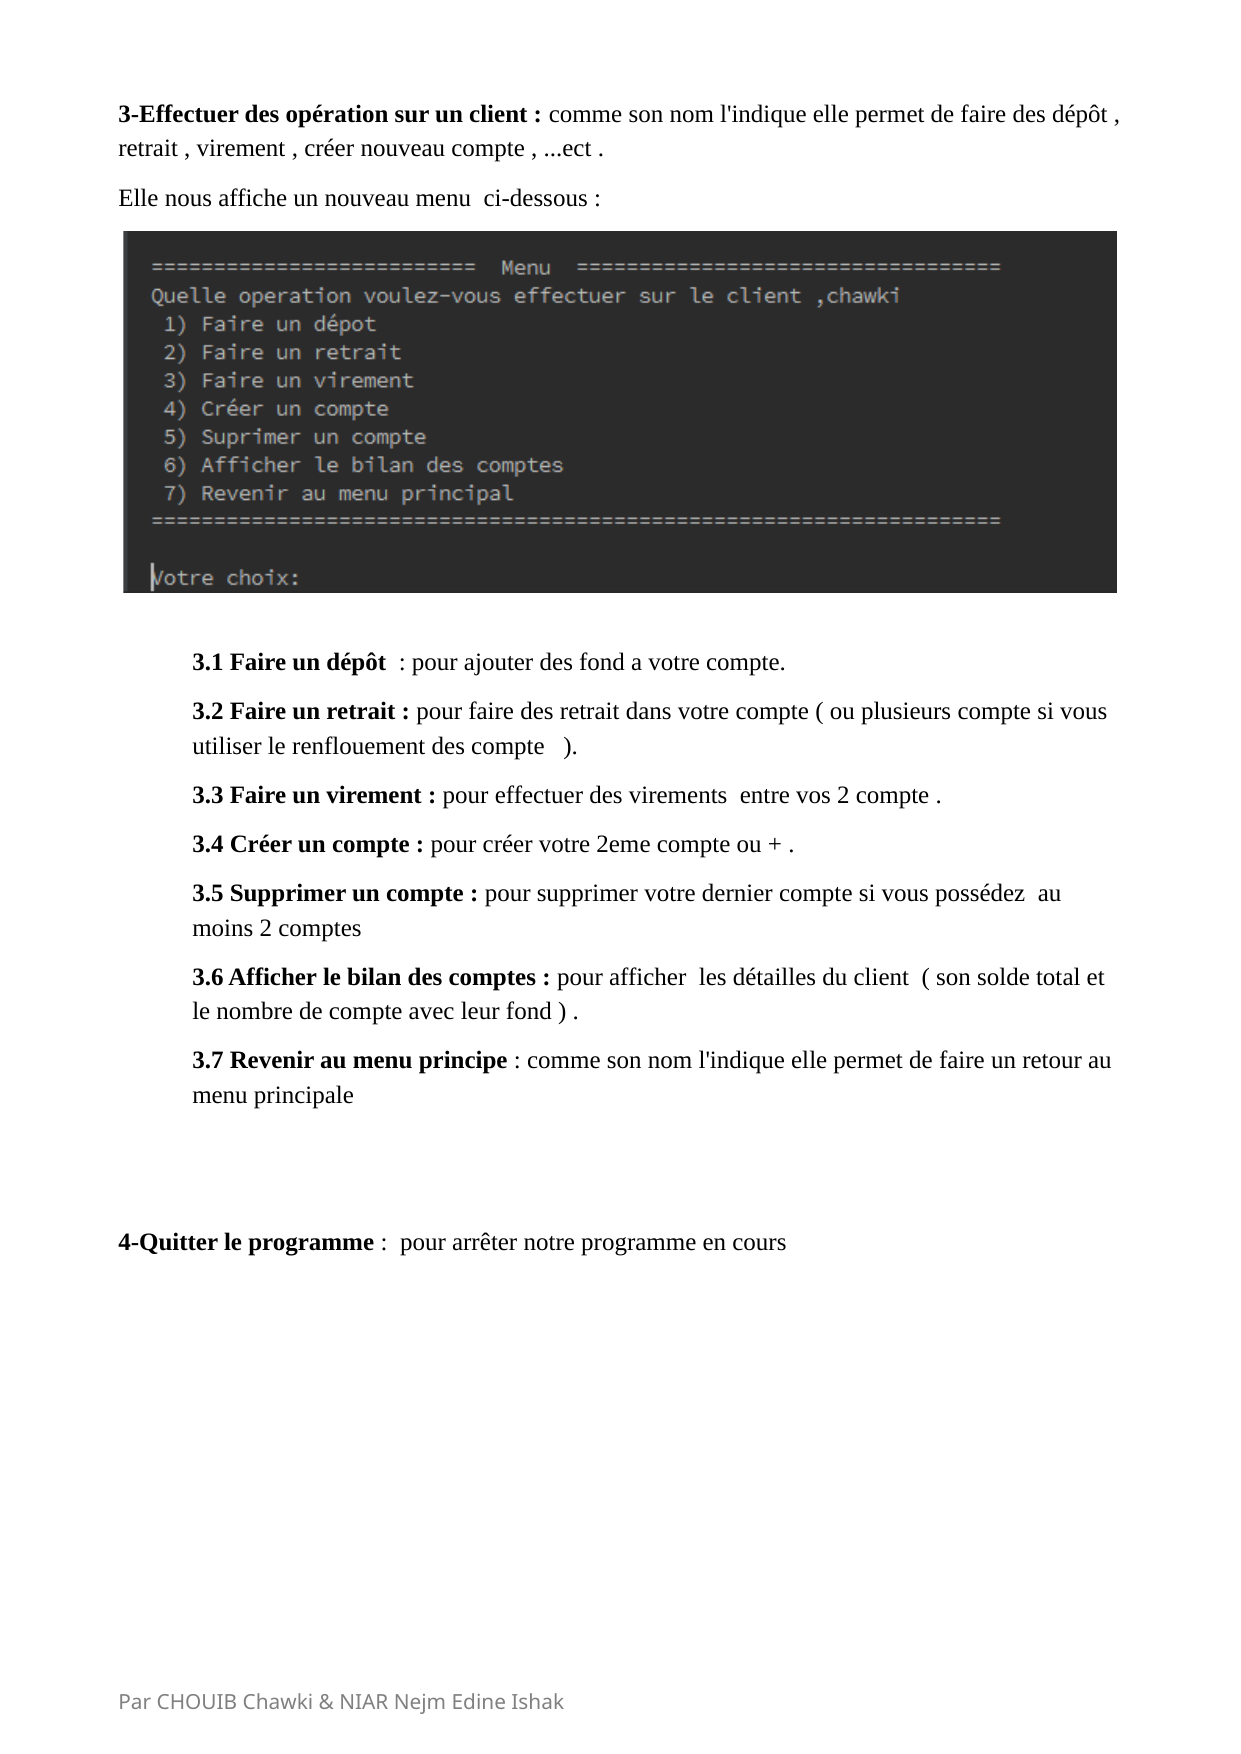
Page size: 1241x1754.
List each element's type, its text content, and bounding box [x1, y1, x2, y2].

text 3.6 Afficher le bilan des comptes : pour afficher les détailles du client ( son solde total et le nombre de compte avec leur fond ) . [192, 962, 1122, 1025]
text 3.1 Faire un dépôt : pour ajouter des fond a votre compte. [192, 647, 1122, 676]
text 3-Effectuer des opération sur un client : comme son nom l'indique elle permet de faire des dépôt , retrait , virement , créer nouveau compte , ...ect . [118, 99, 1122, 162]
text 3.5 Supprimer un compte : pour supprimer votre dernier compte si vous possédez au moins 2 comptes [192, 878, 1122, 941]
text 3.3 Faire un virement : pour effectuer des virements entre vos 2 compte . [192, 780, 1122, 809]
text Elle nous affiche un nouveau menu ci-dessous : [118, 183, 1122, 211]
text 3.7 Revenir au menu principe : comme son nom l'indique elle permet de faire un retour au menu principale [192, 1045, 1122, 1108]
text 4-Quitter le programme : pour arrêter notre programme en cours [118, 1227, 1122, 1256]
picture [123, 231, 1117, 593]
text 3.4 Créer un compte : pour créer votre 2eme compte ou + . [192, 829, 1122, 858]
text 3.2 Faire un retrait : pour faire des retrait dans votre compte ( ou plusieurs compte si vous utiliser le renflouement des compte ). [192, 696, 1122, 760]
